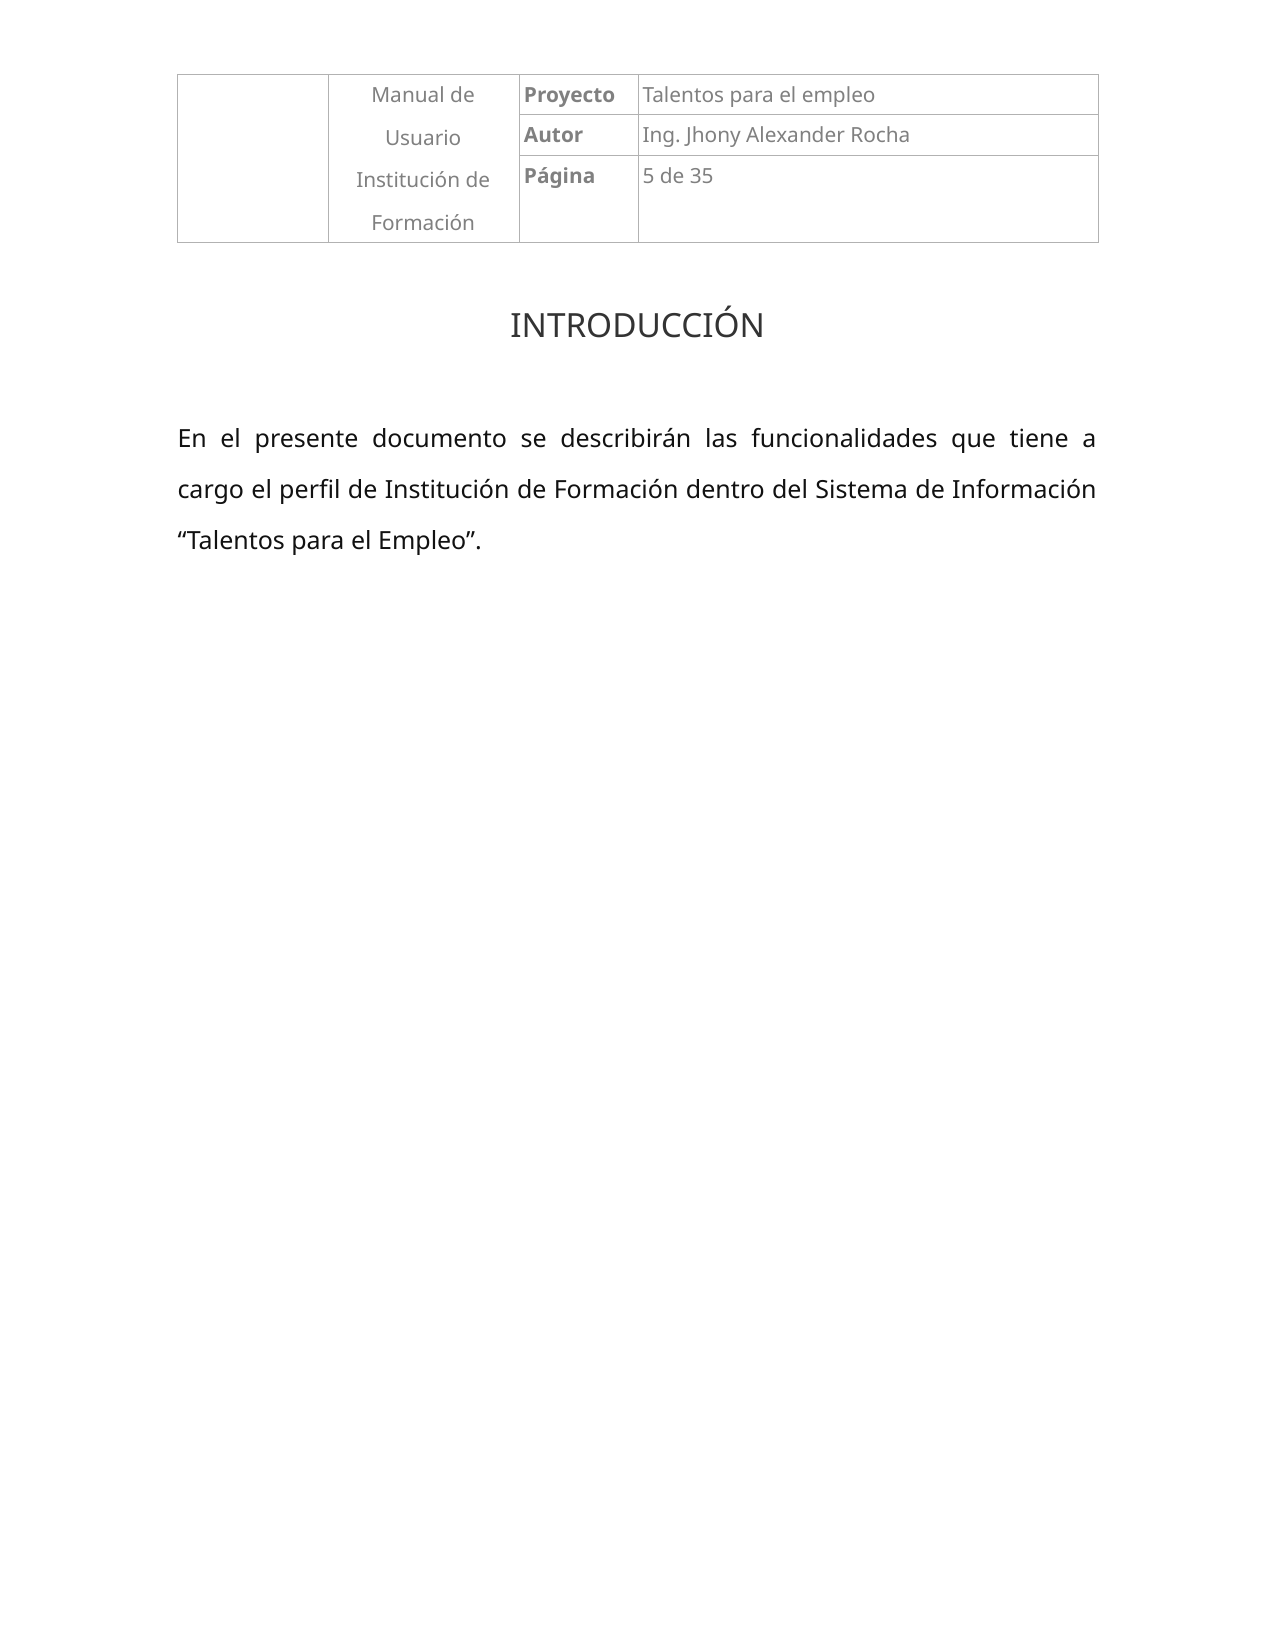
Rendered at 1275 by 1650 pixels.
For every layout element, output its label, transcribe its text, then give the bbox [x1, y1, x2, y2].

text En el presente documento se describirán las funcionalidades que tiene a cargo el perfil de Institución de Formación dentro del Sistema de Información “Talentos para el Empleo”. [177, 421, 1098, 557]
subtitle Introducción [177, 302, 1098, 347]
